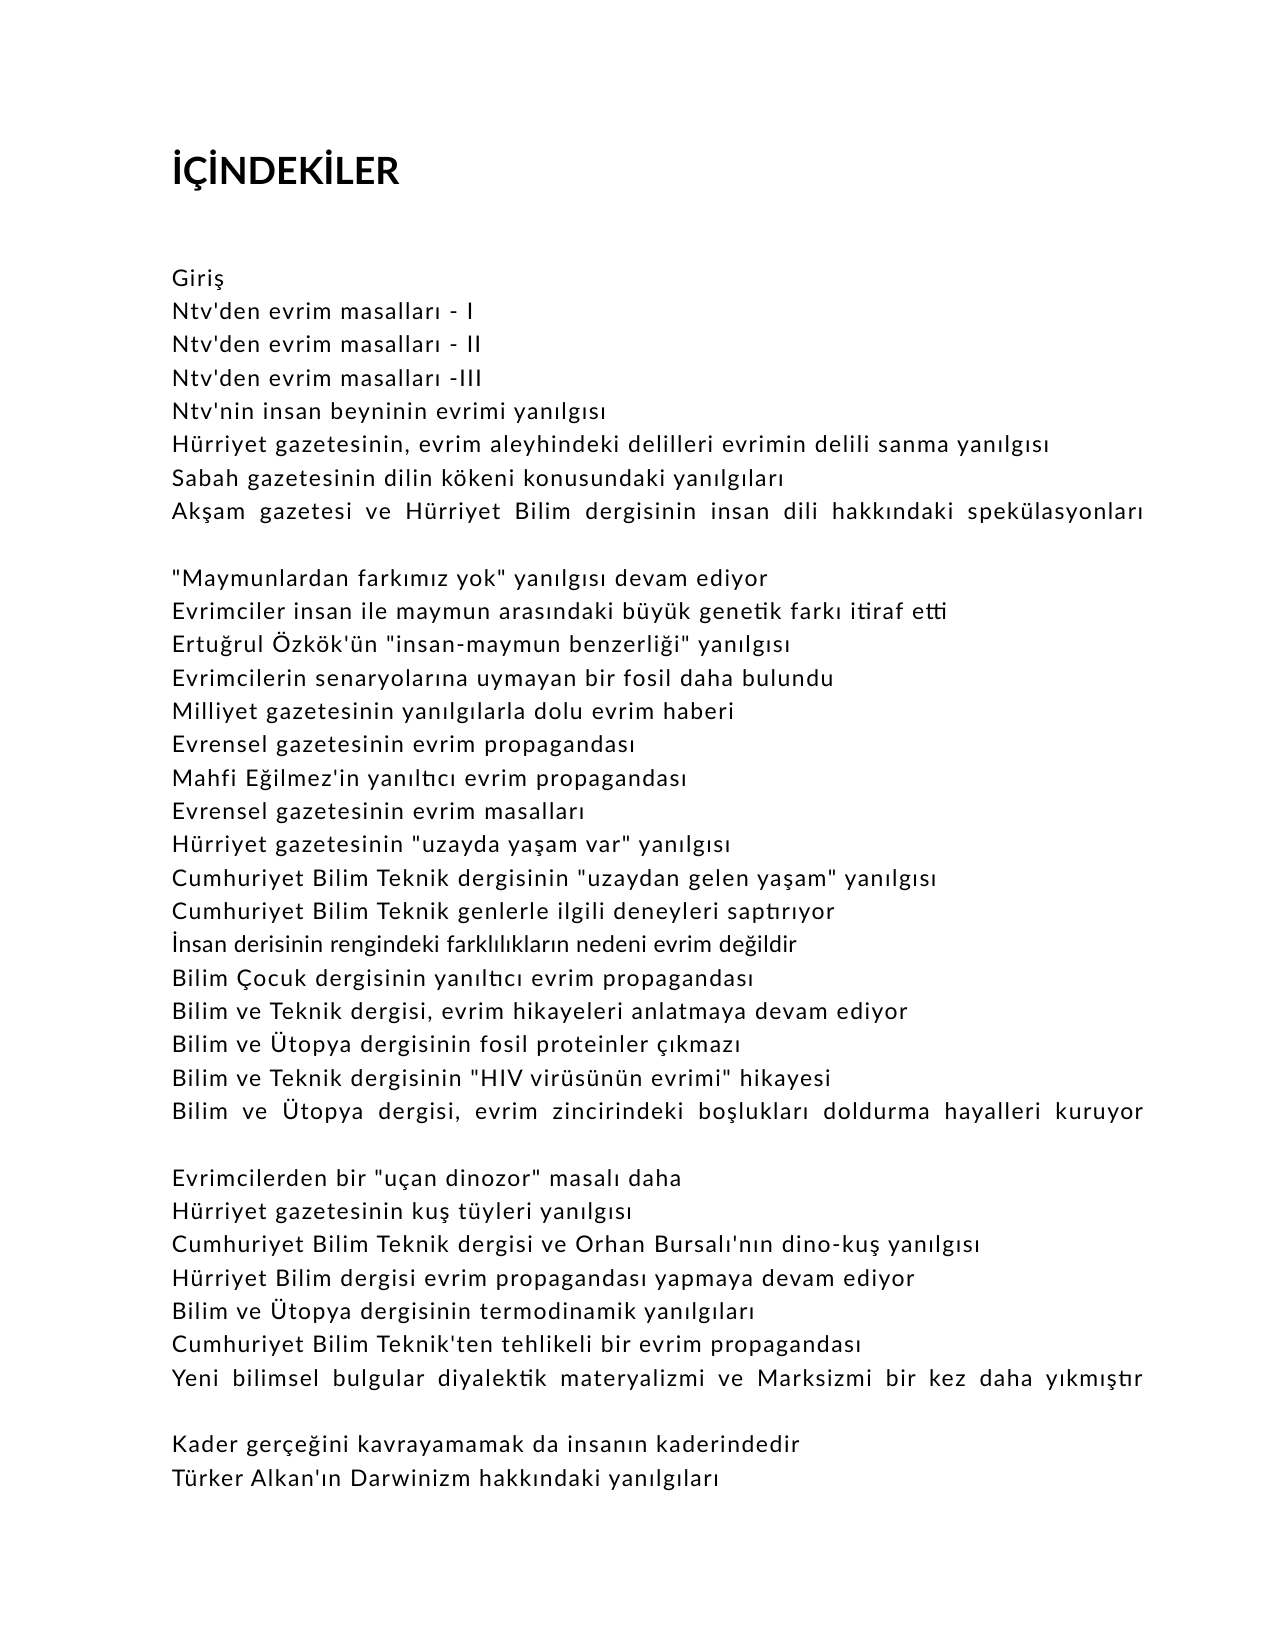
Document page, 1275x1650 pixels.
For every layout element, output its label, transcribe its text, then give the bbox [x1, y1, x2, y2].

text Cumhuriyet Bilim Teknik dergisi ve Orhan Bursalı'nın dino-kuş yanılgısı [112, 1226, 1145, 1259]
text Ntv'den evrim masalları -III [112, 359, 1145, 393]
text Evrimcilerden bir "uçan dinozor" masalı daha [112, 1159, 1145, 1193]
text Akşam gazetesi ve Hürriyet Bilim dergisinin insan dili hakkındaki spekülasyonları [112, 493, 1145, 559]
text Türker Alkan'ın Darwinizm hakkındaki yanılgıları [112, 1459, 1145, 1493]
text Cumhuriyet Bilim Teknik dergisinin "uzaydan gelen yaşam" yanılgısı [112, 859, 1145, 893]
text Hürriyet gazetesinin kuş tüyleri yanılgısı [112, 1193, 1145, 1226]
text Evrensel gazetesinin evrim propagandası [112, 726, 1145, 759]
text Giriş [112, 259, 1145, 293]
text Bilim ve Ütopya dergisinin fosil proteinler çıkmazı [112, 1026, 1145, 1059]
text Evrimciler insan ile maymun arasındaki büyük genetik farkı itiraf etti [112, 593, 1145, 626]
text Hürriyet gazetesinin "uzayda yaşam var" yanılgısı [112, 826, 1145, 859]
text Evrensel gazetesinin evrim masalları [112, 793, 1145, 826]
text Evrimcilerin senaryolarına uymayan bir fosil daha bulundu [112, 659, 1145, 693]
text Ntv'den evrim masalları - I [112, 293, 1145, 326]
text Milliyet gazetesinin yanılgılarla dolu evrim haberi [112, 693, 1145, 726]
text Ntv'den evrim masalları - II [112, 326, 1145, 359]
text Mahfi Eğilmez'in yanıltıcı evrim propagandası [112, 759, 1145, 793]
text Kader gerçeğini kavrayamamak da insanın kaderindedir [112, 1426, 1145, 1459]
text Ntv'nin insan beyninin evrimi yanılgısı [112, 393, 1145, 426]
text Bilim ve Teknik dergisinin "HIV virüsünün evrimi" hikayesi [112, 1059, 1145, 1093]
text Bilim ve Teknik dergisi, evrim hikayeleri anlatmaya devam ediyor [112, 993, 1145, 1026]
text İnsan derisinin rengindeki farklılıkların nedeni evrim değildir [112, 926, 1145, 959]
text Cumhuriyet Bilim Teknik'ten tehlikeli bir evrim propagandası [112, 1326, 1145, 1359]
text Bilim ve Ütopya dergisi, evrim zincirindeki boşlukları doldurma hayalleri kuruyor [112, 1093, 1145, 1159]
text Sabah gazetesinin dilin kökeni konusundaki yanılgıları [112, 459, 1145, 493]
text Hürriyet gazetesinin, evrim aleyhindeki delilleri evrimin delili sanma yanılgısı [112, 426, 1145, 459]
text İÇİNDEKİLER [112, 148, 1145, 193]
text Hürriyet Bilim dergisi evrim propagandası yapmaya devam ediyor [112, 1259, 1145, 1293]
text Yeni bilimsel bulgular diyalektik materyalizmi ve Marksizmi bir kez daha yıkmıştır [112, 1359, 1145, 1426]
text Bilim Çocuk dergisinin yanıltıcı evrim propagandası [112, 959, 1145, 993]
text Ertuğrul Özkök'ün "insan-maymun benzerliği" yanılgısı [112, 626, 1145, 659]
text "Maymunlardan farkımız yok" yanılgısı devam ediyor [112, 559, 1145, 593]
text Cumhuriyet Bilim Teknik genlerle ilgili deneyleri saptırıyor [112, 893, 1145, 926]
text Bilim ve Ütopya dergisinin termodinamik yanılgıları [112, 1293, 1145, 1326]
